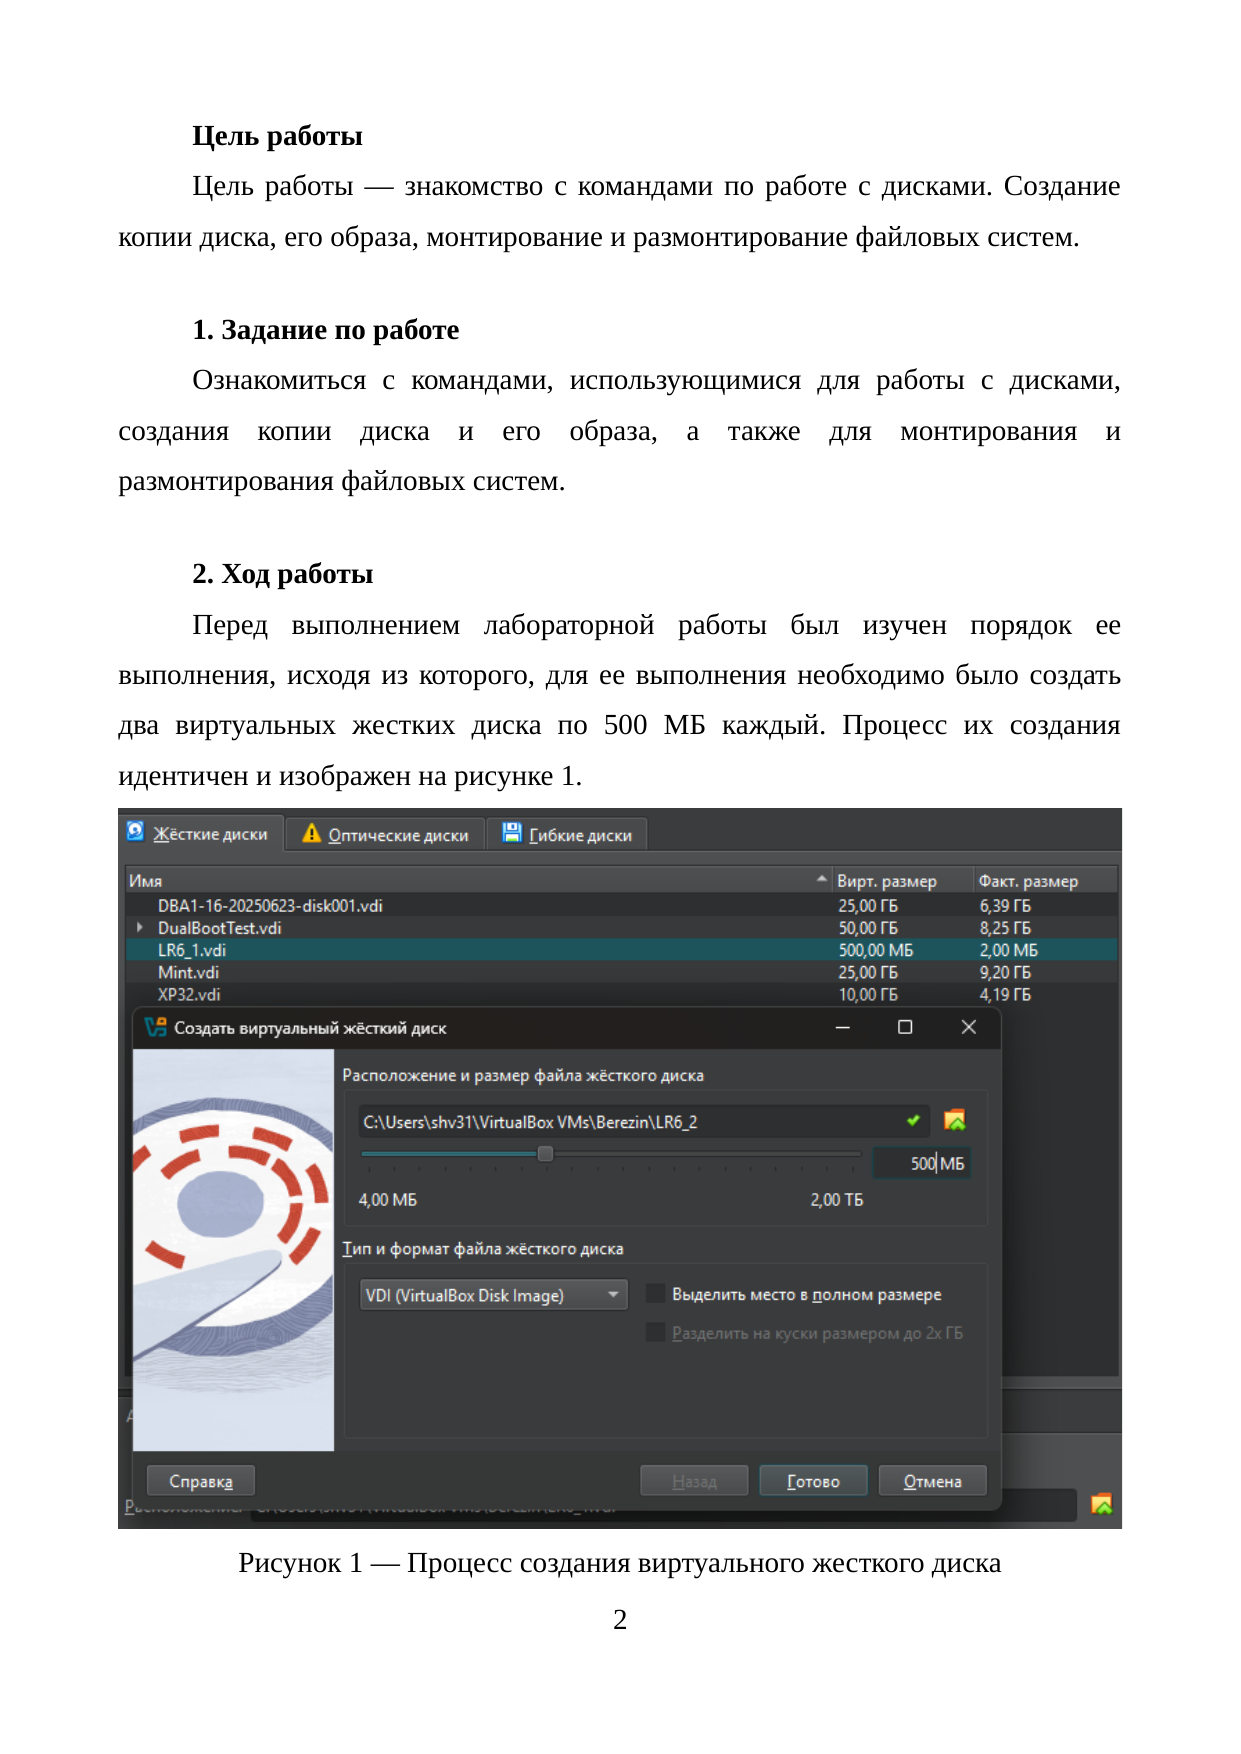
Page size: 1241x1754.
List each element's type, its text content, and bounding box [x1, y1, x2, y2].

text Цель работы [118, 118, 1122, 152]
text Цель работы — знакомство с командами по работе с дисками. Создание копии диска, его образа, монтирование и размонтирование файловых систем. [118, 168, 1122, 252]
text Рисунок 1 — Процесс создания виртуального жесткого диска [118, 1529, 1122, 1578]
text 1. Задание по работе [118, 312, 1122, 346]
text 2. Ход работы [118, 557, 1122, 590]
text Перед выполнением лабораторной работы был изучен порядок ее выполнения, исходя из которого, для ее выполнения необходимо было создать два виртуальных жестких диска по 500 МБ каждый. Процесс их создания идентичен и изображен на рисунке 1. [118, 607, 1122, 791]
text Ознакомиться с командами, использующимися для работы с дисками, создания копии диска и его образа, а также для монтирования и размонтирования файловых систем. [118, 362, 1122, 497]
picture [118, 808, 1123, 1529]
